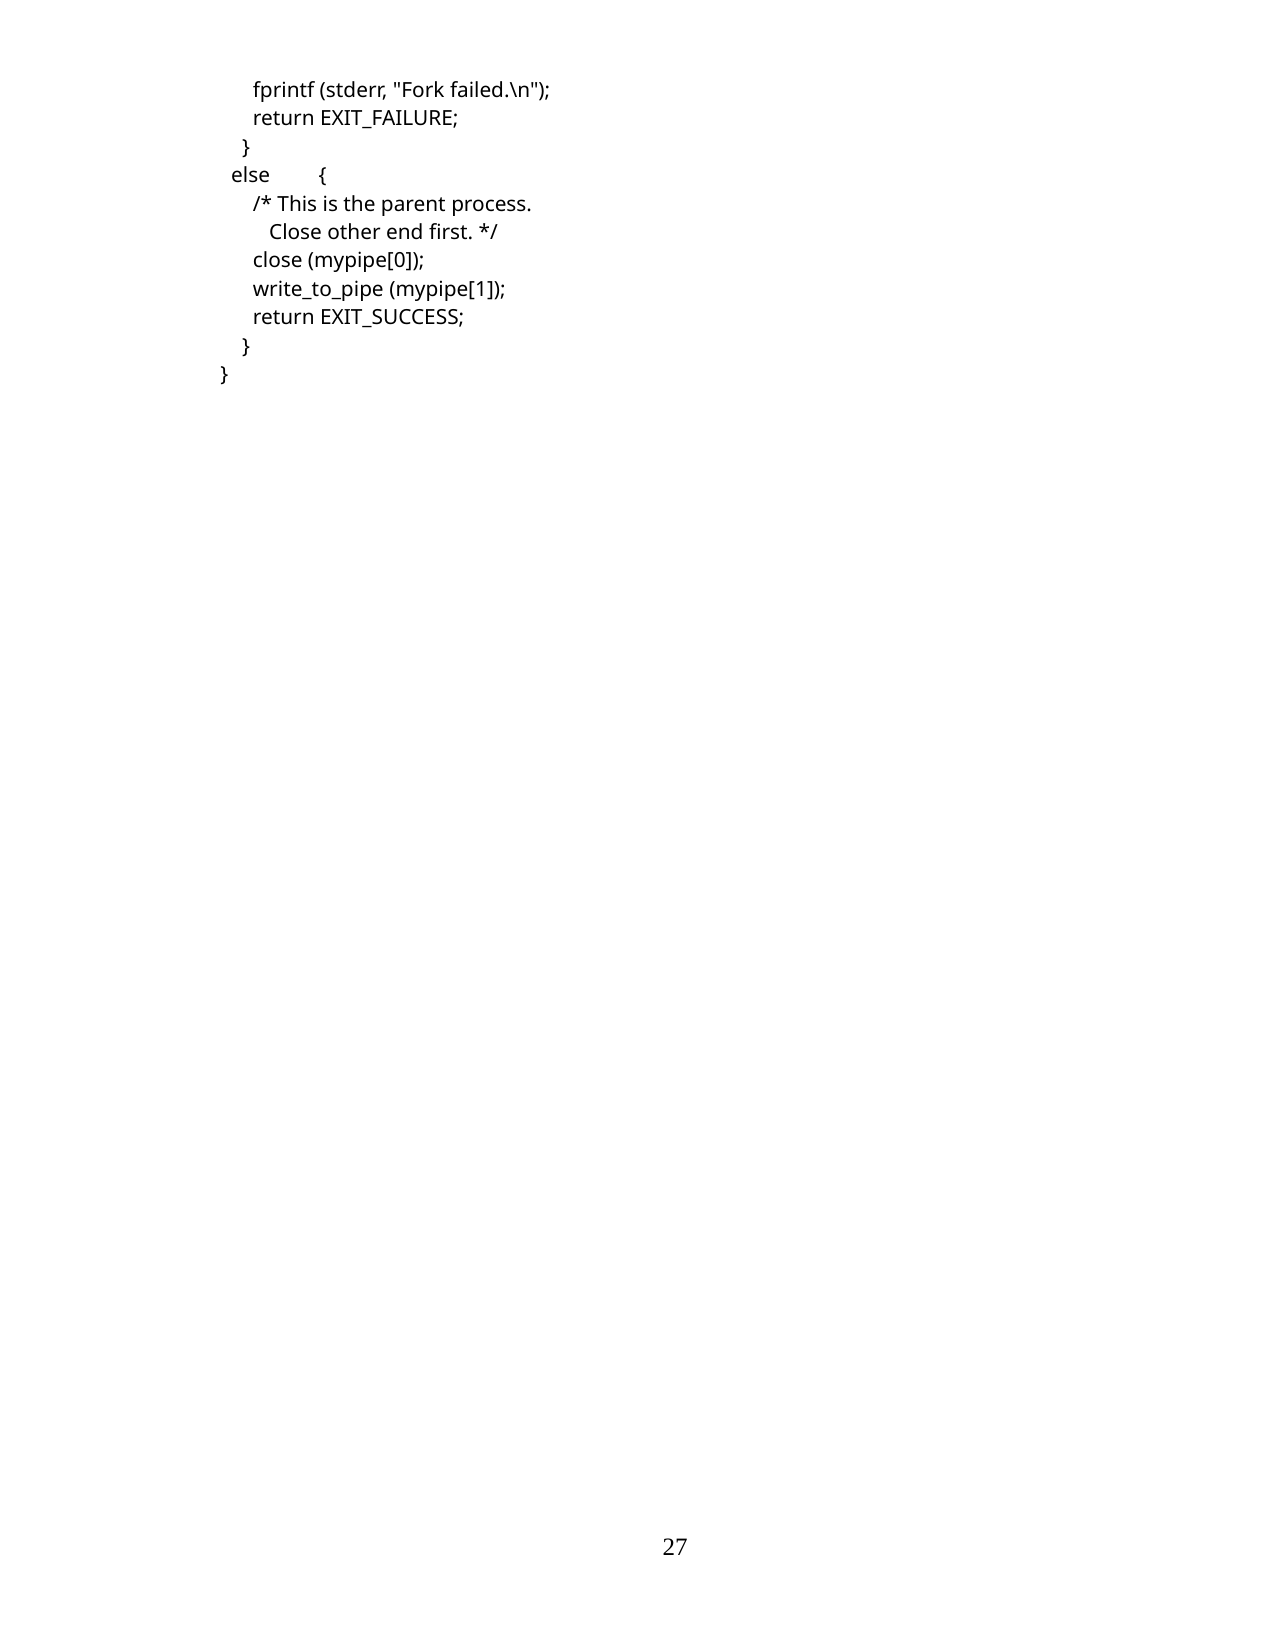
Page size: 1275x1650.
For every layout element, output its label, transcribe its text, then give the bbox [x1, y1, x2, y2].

text return EXIT_SUCCESS; [118, 302, 1157, 331]
text write_to_pipe (mypipe[1]); [118, 274, 1157, 302]
text Close other end first. */ [118, 217, 1157, 246]
text else { [118, 160, 1157, 189]
text return EXIT_FAILURE; [118, 103, 1157, 132]
text } [118, 331, 1157, 359]
text fprintf (stderr, "Fork failed.\n"); [118, 75, 1157, 103]
text } [118, 359, 1157, 388]
text close (mypipe[0]); [118, 246, 1157, 274]
text /* This is the parent process. [118, 189, 1157, 217]
text } [118, 132, 1157, 160]
